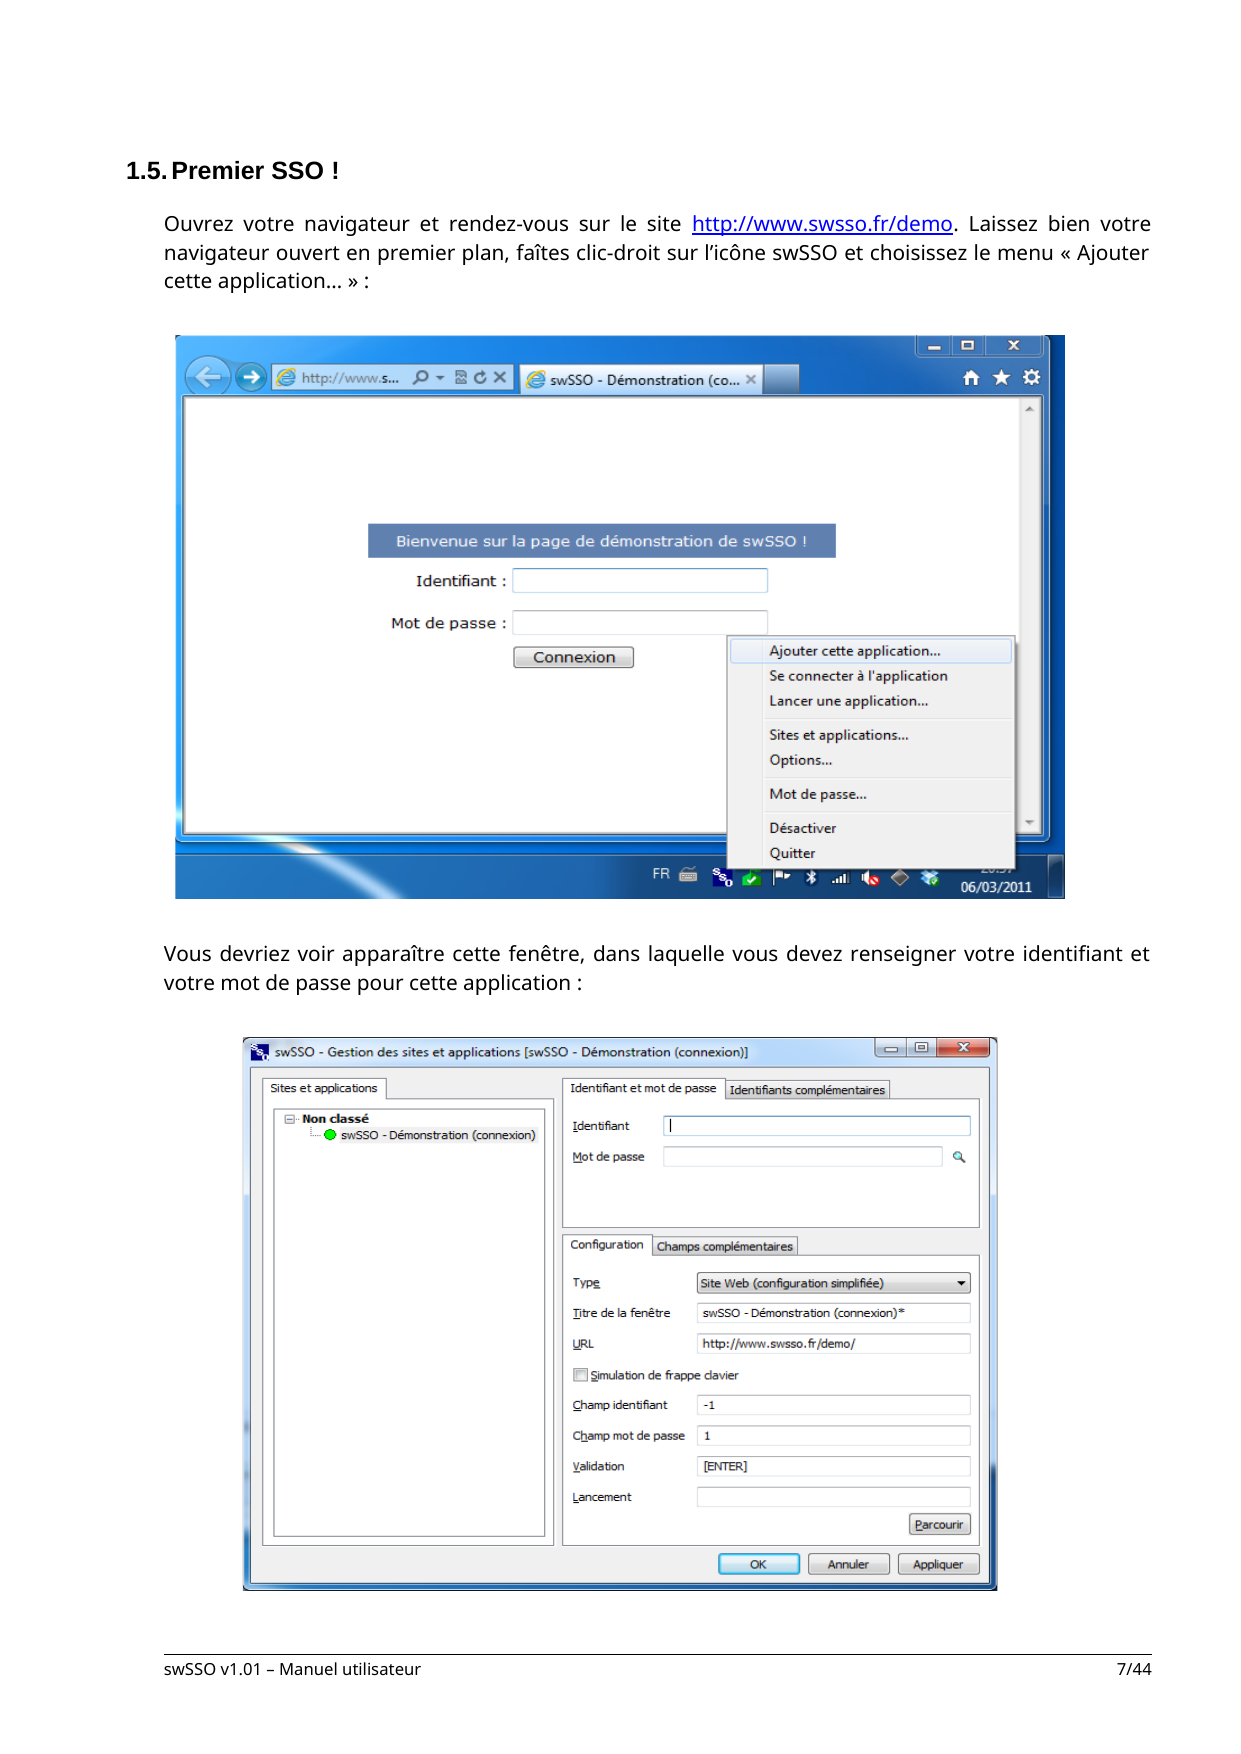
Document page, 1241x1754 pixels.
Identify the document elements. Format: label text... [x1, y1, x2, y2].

picture [175, 335, 1065, 899]
text Ouvrez votre navigateur et rendez-vous sur le site http://www.swsso.fr/demo. Laissez bien votre navigateur ouvert en premier plan, faîtes clic-droit sur l’icône swSSO et choisissez le menu « Ajouter cette application… » : [164, 209, 1152, 295]
subtitle Premier SSO ! [126, 156, 1152, 184]
text Vous devriez voir apparaître cette fenêtre, dans laquelle vous devez renseigner votre identifiant et votre mot de passe pour cette application : [164, 939, 1152, 996]
picture [242, 1037, 998, 1591]
